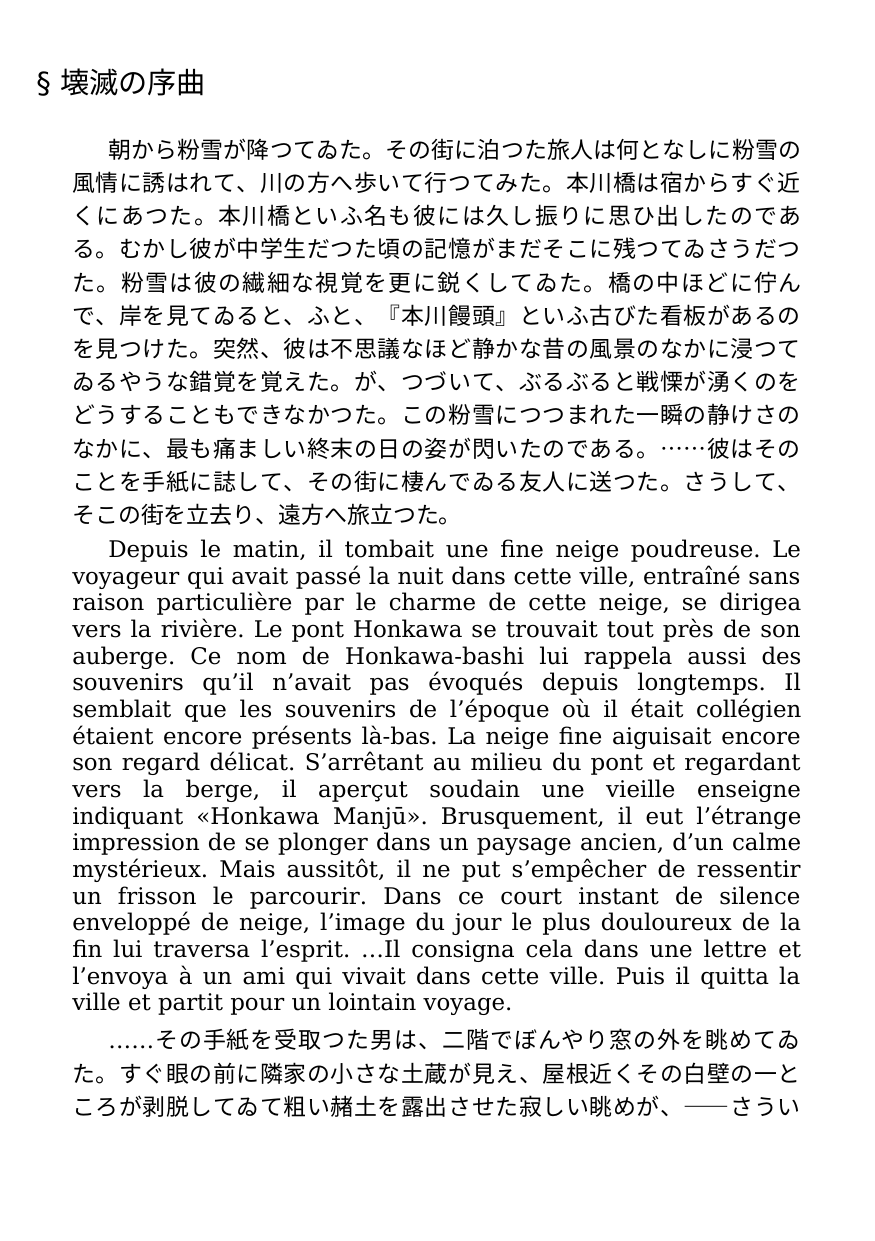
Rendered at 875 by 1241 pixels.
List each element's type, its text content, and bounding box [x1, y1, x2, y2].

text Depuis le matin, il tombait une fine neige poudreuse. Le voyageur qui avait passé la nuit dans cette ville, entraîné sans raison particulière par le charme de cette neige, se dirigea vers la rivière. Le pont Honkawa se trouvait tout près de son auberge. Ce nom de Honkawa-bashi lui rappela aussi des souvenirs qu’il n’avait pas évoqués depuis longtemps. Il semblait que les souvenirs de l’époque où il était collégien étaient encore présents là-bas. La neige fine aiguisait encore son regard délicat. S’arrêtant au milieu du pont et regardant vers la berge, il aperçut soudain une vieille enseigne indiquant «Honkawa Manjū». Brusquement, il eut l’étrange impression de se plonger dans un paysage ancien, d’un calme mystérieux. Mais aussitôt, il ne put s’empêcher de ressentir un frisson le parcourir. Dans ce court instant de silence enveloppé de neige, l’image du jour le plus douloureux de la fin lui traversa l’esprit. …Il consigna cela dans une lettre et l’envoya à un ami qui vivait dans cette ville. Puis il quitta la ville et partit pour un lointain voyage. [72, 536, 802, 1016]
text ……その手紙を受取つた男は、二階でぼんやり窓の外を眺めてゐた。すぐ眼の前に隣家の小さな土蔵が見え、屋根近くその白壁の一ところが剥脱してゐて粗い赭土を露出させた寂しい眺めが、――さうい [72, 1022, 802, 1122]
text 朝から粉雪が降つてゐた。その街に泊つた旅人は何となしに粉雪の風情に誘はれて、川の方へ歩いて行つてみた。本川橋は宿からすぐ近くにあつた。本川橋といふ名も彼には久し振りに思ひ出したのである。むかし彼が中学生だつた頃の記憶がまだそこに残つてゐさうだつた。粉雪は彼の繊細な視覚を更に鋭くしてゐた。橋の中ほどに佇んで、岸を見てゐると、ふと、『本川饅頭』といふ古びた看板があるのを見つけた。突然、彼は不思議なほど静かな昔の風景のなかに浸つてゐるやうな錯覚を覚えた。が、つづいて、ぶるぶると戦慄が湧くのをどうすることもできなかつた。この粉雪につつまれた一瞬の静けさのなかに、最も痛ましい終末の日の姿が閃いたのである。……彼はそのことを手紙に誌して、その街に棲んでゐる友人に送つた。さうして、そこの街を立去り、遠方へ旅立つた。 [72, 132, 802, 530]
subtitle § 壊滅の序曲 [36, 60, 838, 102]
